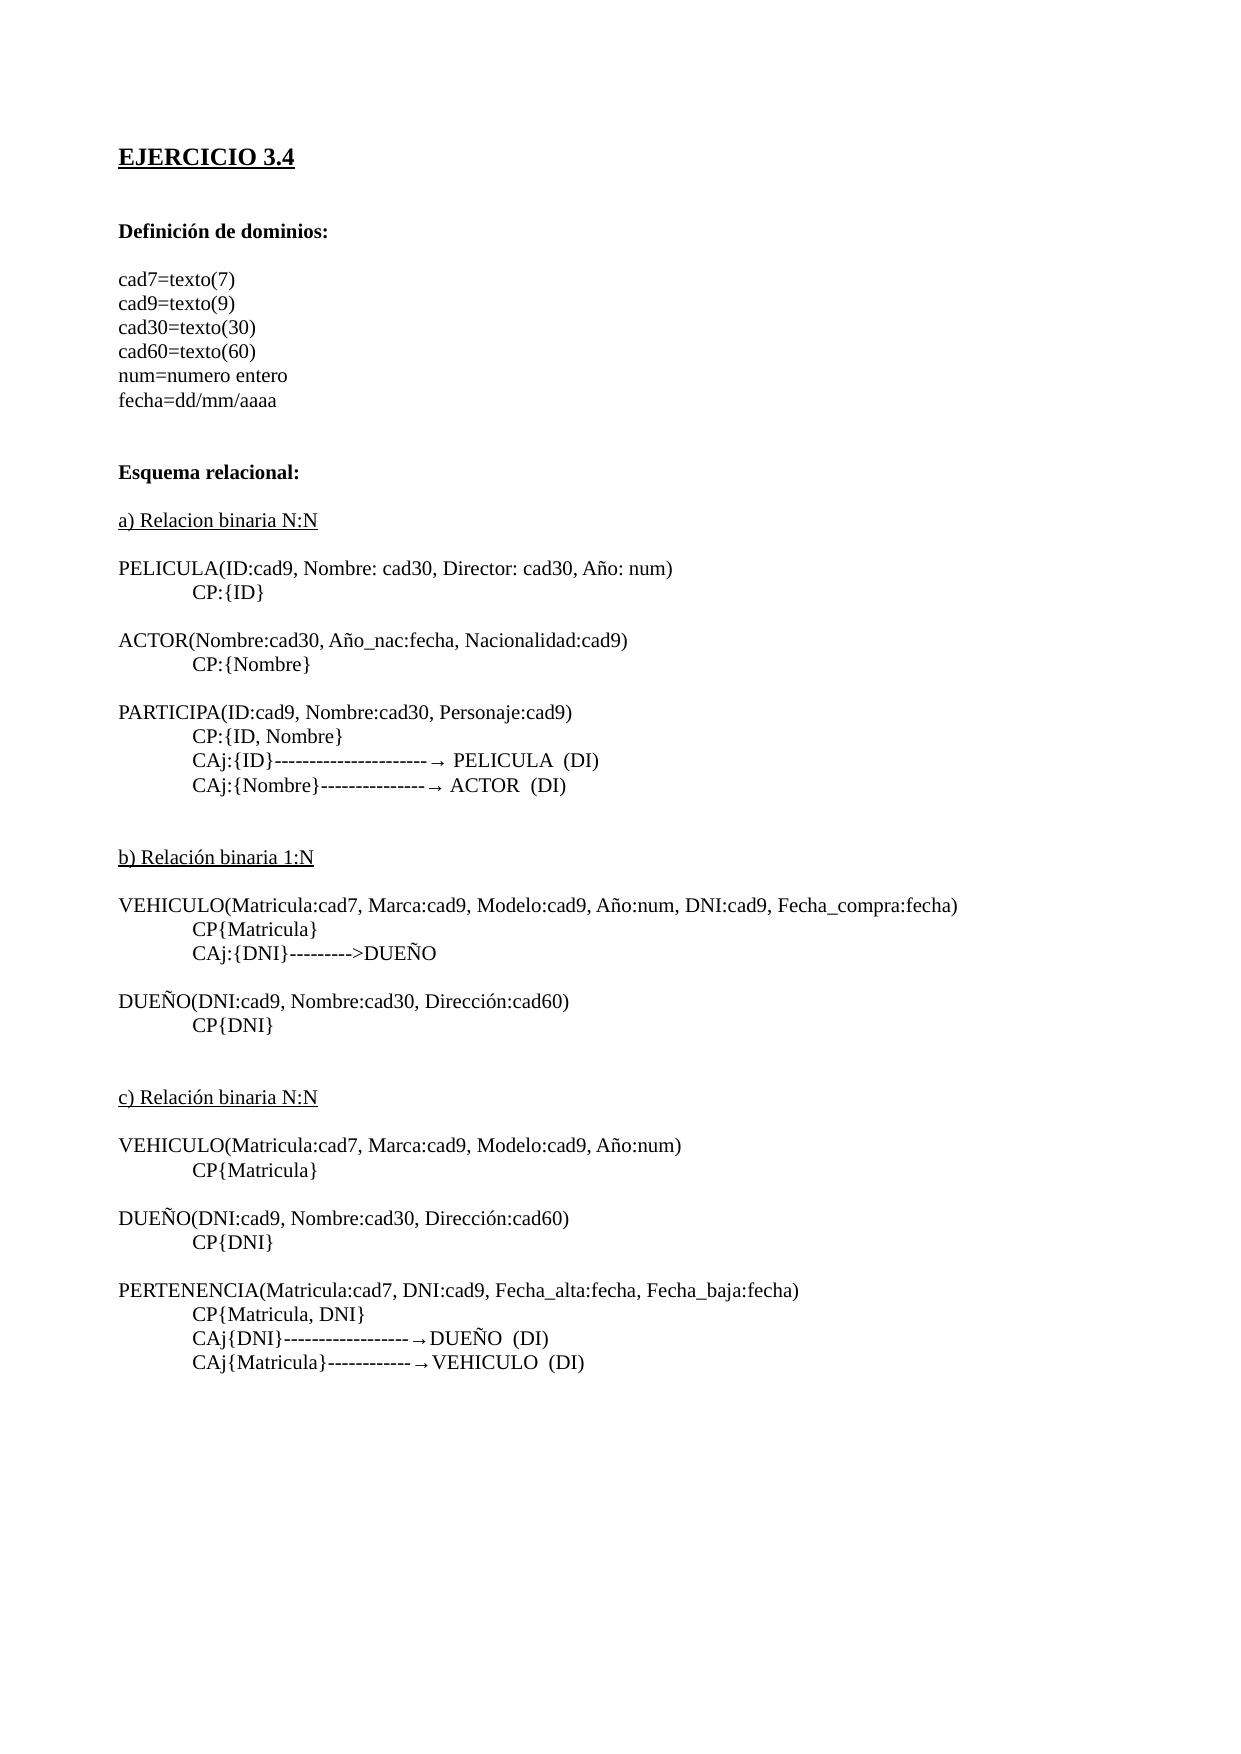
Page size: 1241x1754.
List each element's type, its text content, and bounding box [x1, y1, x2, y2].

text CP{DNI} [118, 1230, 1122, 1254]
text CAj:{DNI}--------->DUEÑO [118, 941, 1122, 965]
text DUEÑO(DNI:cad9, Nombre:cad30, Dirección:cad60) [118, 1206, 1122, 1230]
text PELICULA(ID:cad9, Nombre: cad30, Director: cad30, Año: num) [118, 556, 1122, 580]
text CP:{ID, Nombre} [118, 724, 1122, 748]
text CP{Matricula, DNI} [118, 1302, 1122, 1326]
text VEHICULO(Matricula:cad7, Marca:cad9, Modelo:cad9, Año:num) [118, 1133, 1122, 1157]
text c) Relación binaria N:N [118, 1085, 1122, 1109]
text CAj:{ID}----------------------→ PELICULA (DI) [118, 748, 1122, 772]
text cad9=texto(9) [118, 291, 1122, 315]
text num=numero entero [118, 363, 1122, 387]
text CP:{ID} [118, 580, 1122, 604]
text CAj:{Nombre}---------------→ ACTOR (DI) [118, 772, 1122, 797]
text CP{Matricula} [118, 1157, 1122, 1182]
text cad60=texto(60) [118, 339, 1122, 363]
text CAj{DNI}------------------→DUEÑO (DI) [118, 1326, 1122, 1350]
text Definición de dominios: [118, 219, 1122, 243]
text PARTICIPA(ID:cad9, Nombre:cad30, Personaje:cad9) [118, 700, 1122, 724]
text EJERCICIO 3.4 [118, 142, 1122, 171]
text DUEÑO(DNI:cad9, Nombre:cad30, Dirección:cad60) [118, 989, 1122, 1013]
text PERTENENCIA(Matricula:cad7, DNI:cad9, Fecha_alta:fecha, Fecha_baja:fecha) [118, 1278, 1122, 1302]
text CP{DNI} [118, 1013, 1122, 1037]
text CAj{Matricula}------------→VEHICULO (DI) [118, 1350, 1122, 1374]
text a) Relacion binaria N:N [118, 508, 1122, 532]
text Esquema relacional: [118, 460, 1122, 484]
text ACTOR(Nombre:cad30, Año_nac:fecha, Nacionalidad:cad9) [118, 628, 1122, 652]
text cad30=texto(30) [118, 315, 1122, 339]
text CP:{Nombre} [118, 652, 1122, 676]
text VEHICULO(Matricula:cad7, Marca:cad9, Modelo:cad9, Año:num, DNI:cad9, Fecha_compra:fecha) [118, 893, 1122, 917]
text fecha=dd/mm/aaaa [118, 387, 1122, 412]
text cad7=texto(7) [118, 267, 1122, 291]
text CP{Matricula} [118, 917, 1122, 941]
text b) Relación binaria 1:N [118, 845, 1122, 869]
